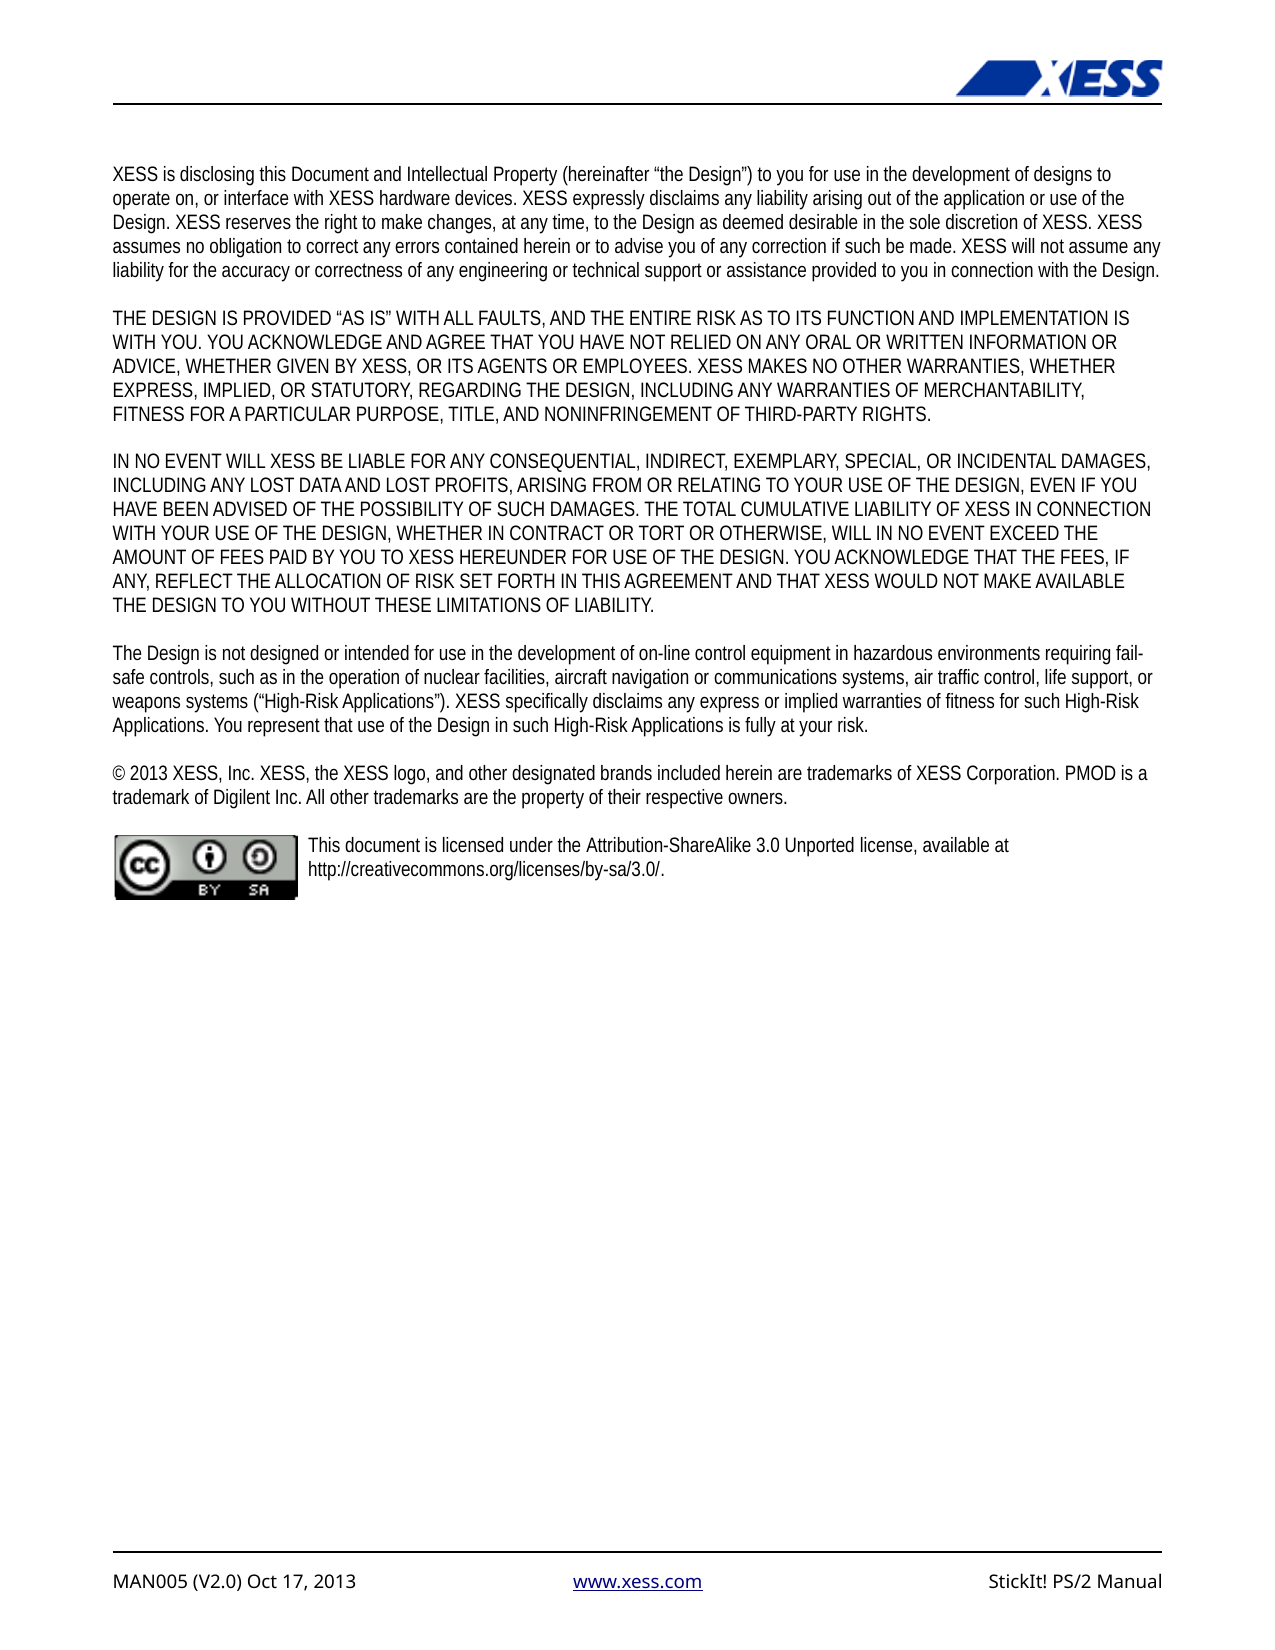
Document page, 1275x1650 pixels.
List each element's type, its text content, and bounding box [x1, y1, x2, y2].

text The Design is not designed or intended for use in the development of on-line control equipment in hazardous environments requiring fail-safe controls, such as in the operation of nuclear facilities, aircraft navigation or communications systems, air traffic control, life support, or weapons systems (“High-Risk Applications”). XESS specifically disclaims any express or implied warranties of fitness for such High-Risk Applications. You represent that use of the Design in such High-Risk Applications is fully at your risk. [112, 641, 1162, 737]
text © 2013 XESS, Inc. XESS, the XESS logo, and other designated brands included herein are trademarks of XESS Corporation. PMOD is a trademark of Digilent Inc. All other trademarks are the property of their respective owners. [112, 761, 1162, 809]
picture [955, 60, 1163, 97]
picture [114, 835, 298, 900]
text IN NO EVENT WILL XESS BE LIABLE FOR ANY CONSEQUENTIAL, INDIRECT, EXEMPLARY, SPECIAL, OR INCIDENTAL DAMAGES, INCLUDING ANY LOST DATA AND LOST PROFITS, ARISING FROM OR RELATING TO YOUR USE OF THE DESIGN, EVEN IF YOU HAVE BEEN ADVISED OF THE POSSIBILITY OF SUCH DAMAGES. THE TOTAL CUMULATIVE LIABILITY OF XESS IN CONNECTION WITH YOUR USE OF THE DESIGN, WHETHER IN CONTRACT OR TORT OR OTHERWISE, WILL IN NO EVENT EXCEED THE AMOUNT OF FEES PAID BY YOU TO XESS HEREUNDER FOR USE OF THE DESIGN. YOU ACKNOWLEDGE THAT THE FEES, IF ANY, REFLECT THE ALLOCATION OF RISK SET FORTH IN THIS AGREEMENT AND THAT XESS WOULD NOT MAKE AVAILABLE THE DESIGN TO YOU WITHOUT THESE LIMITATIONS OF LIABILITY. [112, 449, 1162, 617]
text XESS is disclosing this Document and Intellectual Property (hereinafter “the Design”) to you for use in the development of designs to operate on, or interface with XESS hardware devices. XESS expressly disclaims any liability arising out of the application or use of the Design. XESS reserves the right to make changes, at any time, to the Design as deemed desirable in the sole discretion of XESS. XESS assumes no obligation to correct any errors contained herein or to advise you of any correction if such be made. XESS will not assume any liability for the accuracy or correctness of any engineering or technical support or assistance provided to you in connection with the Design. [112, 162, 1162, 282]
text This document is licensed under the Attribution-ShareAlike 3.0 Unported license, available at http://creativecommons.org/licenses/by-sa/3.0/. [308, 833, 1162, 881]
text THE DESIGN IS PROVIDED “AS IS” WITH ALL FAULTS, AND THE ENTIRE RISK AS TO ITS FUNCTION AND IMPLEMENTATION IS WITH YOU. YOU ACKNOWLEDGE AND AGREE THAT YOU HAVE NOT RELIED ON ANY ORAL OR WRITTEN INFORMATION OR ADVICE, WHETHER GIVEN BY XESS, OR ITS AGENTS OR EMPLOYEES. XESS MAKES NO OTHER WARRANTIES, WHETHER EXPRESS, IMPLIED, OR STATUTORY, REGARDING THE DESIGN, INCLUDING ANY WARRANTIES OF MERCHANTABILITY, FITNESS FOR A PARTICULAR PURPOSE, TITLE, AND NONINFRINGEMENT OF THIRD-PARTY RIGHTS. [112, 306, 1162, 426]
